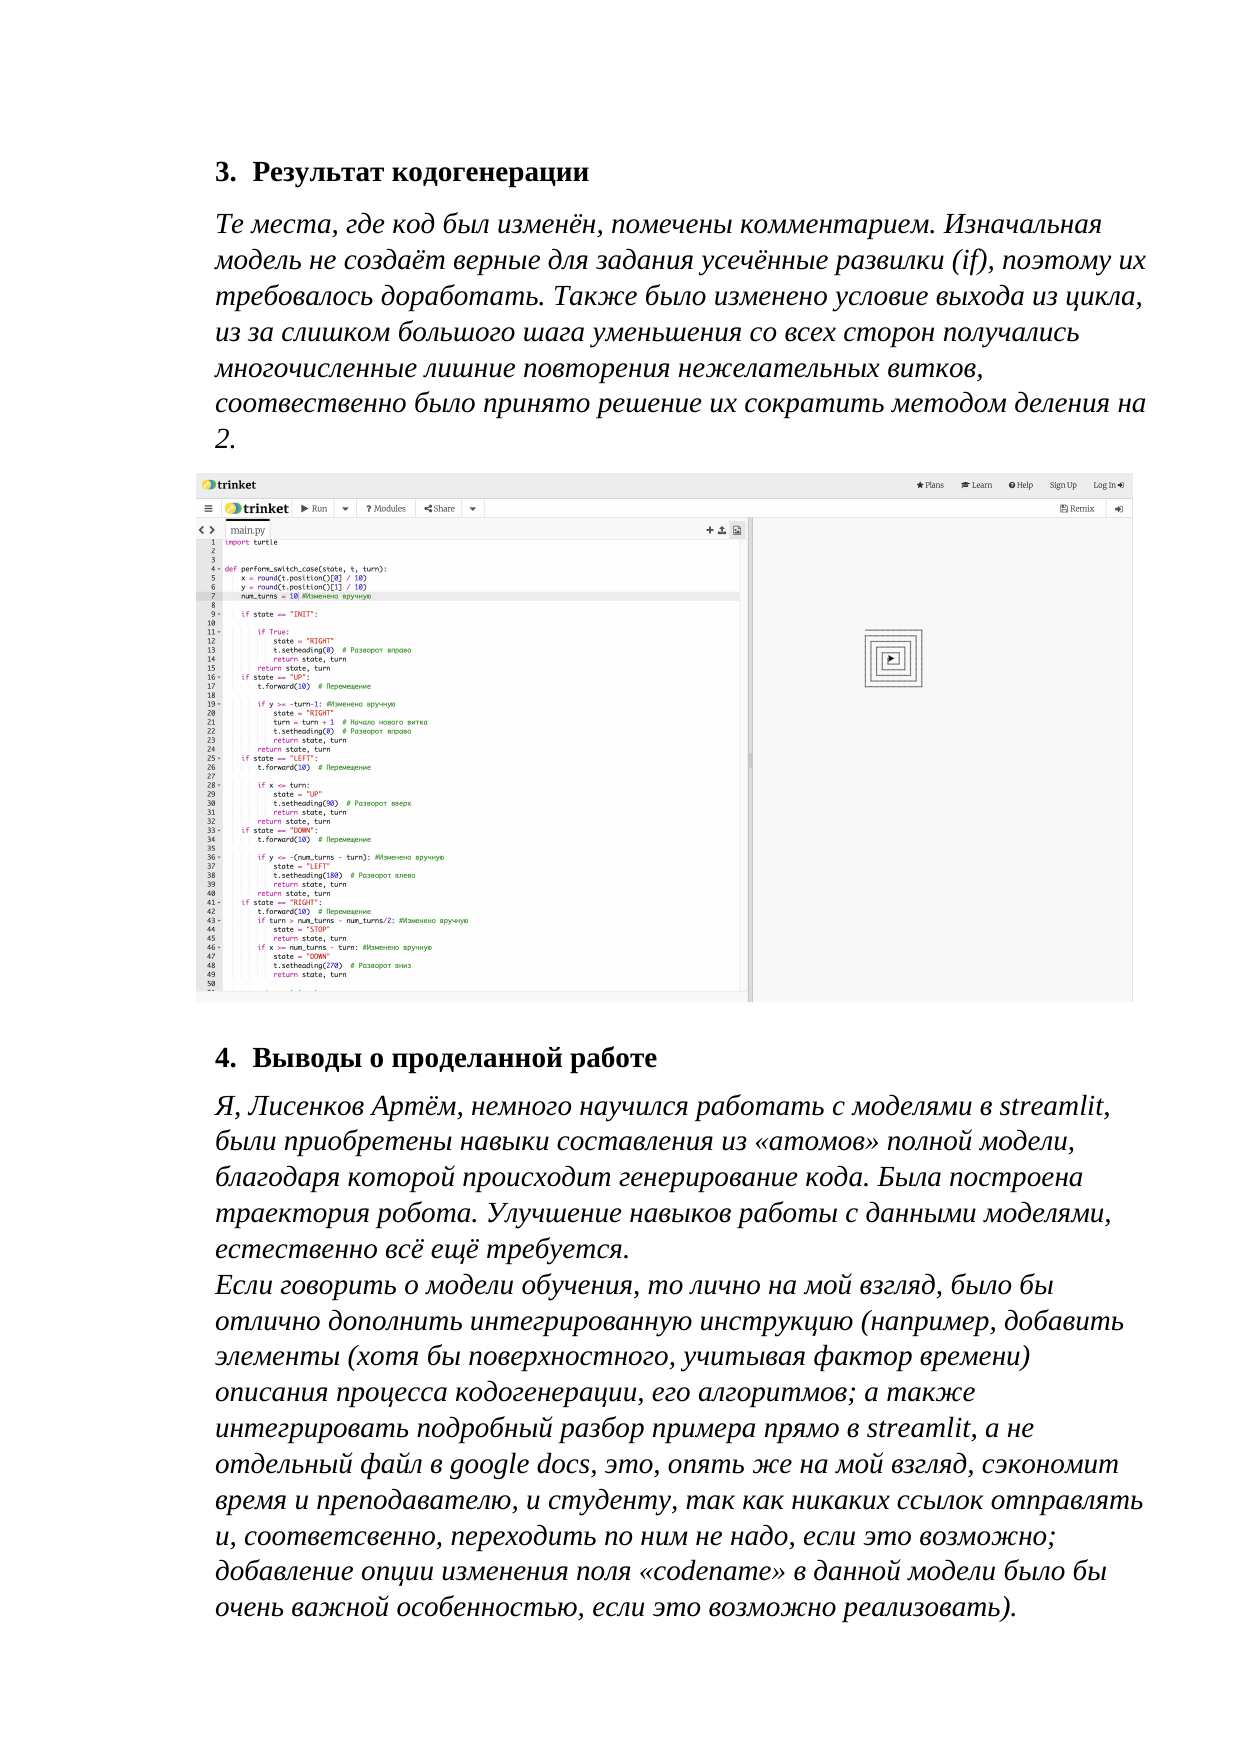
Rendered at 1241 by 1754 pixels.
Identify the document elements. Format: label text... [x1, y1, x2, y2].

text Я, Лисенков Артём, немного научился работать с моделями в streamlit, были приобретены навыки составления из «атомов» полной модели, благодаря которой происходит генерирование кода. Была построена траектория робота. Улучшение навыков работы с данными моделями, естественно всё ещё требуется. [215, 1088, 1152, 1264]
picture [196, 473, 1133, 1002]
list Выводы о проделанной работе [215, 1040, 1152, 1074]
text Те места, где код был изменён, помечены комментарием. Изначальная модель не создаёт верные для задания усечённые развилки (if), поэтому их требовалось доработать. Также было изменено условие выхода из цикла, из за слишком большого шага уменьшения со всех сторон получались многочисленные лишние повторения нежелательных витков, соотвественно было принято решение их сократить методом деления на 2. [215, 206, 1152, 455]
list Результат кодогенерации [215, 154, 1152, 187]
text Если говорить о модели обучения, то лично на мой взгляд, было бы отлично дополнить интегрированную инструкцию (например, добавить элементы (хотя бы поверхностного, учитывая фактор времени) описания процесса кодогенерации, его алгоритмов; а также интегрировать подробный разбор примера прямо в streamlit, а не отдельный файл в google docs, это, опять же на мой взгляд, сэкономит время и преподавателю, и студенту, так как никаких ссылок отправлять и, соответсвенно, переходить по ним не надо, если это возможно; добавление опции изменения поля «codename» в данной модели было бы очень важной особенностью, если это возможно реализовать). [215, 1267, 1152, 1623]
